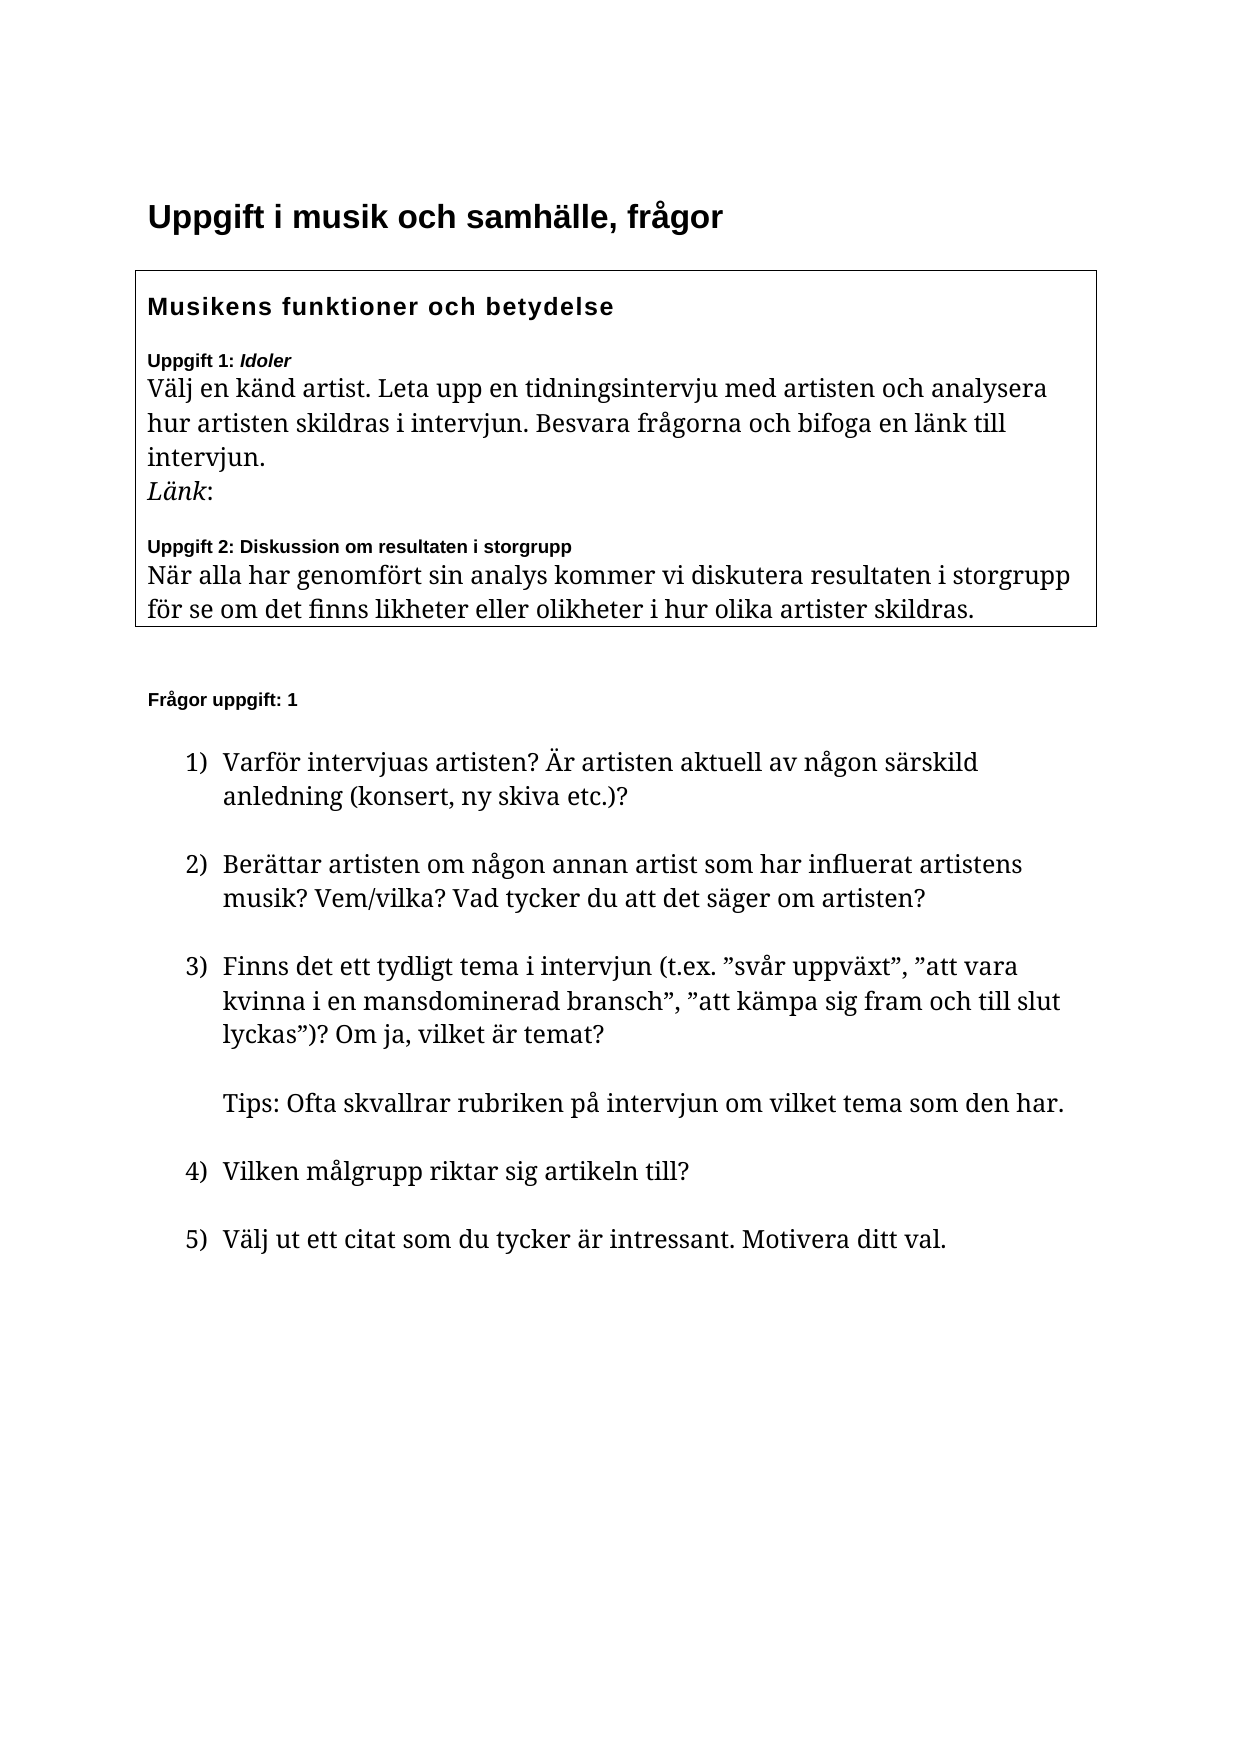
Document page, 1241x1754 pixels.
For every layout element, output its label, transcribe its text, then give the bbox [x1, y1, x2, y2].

table_header Musikens funktioner och betydelse Uppgift 1: Idoler Välj en känd artist. Leta upp en tidningsintervju med artisten och analysera hur artisten skildras i intervjun. Besvara frågorna och bifoga en länk till intervjun. Länk: Uppgift 2: Diskussion om resultaten i storgrupp När alla har genomfört sin analys kommer vi diskutera resultaten i storgrupp för se om det finns likheter eller olikheter i hur olika artister skildras. [136, 271, 1096, 626]
list Vilken målgrupp riktar sig artikeln till? [185, 1153, 1093, 1187]
subtitle Frågor uppgift: 1 [148, 681, 1093, 711]
list Tips: Ofta skvallrar rubriken på intervjun om vilket tema som den har. [223, 1085, 1093, 1119]
list Finns det ett tydligt tema i intervjun (t.ex. ”svår uppväxt”, ”att vara kvinna i en mansdominerad bransch”, ”att kämpa sig fram och till slut lyckas”)? Om ja, vilket är temat? [185, 949, 1093, 1051]
list Berättar artisten om någon annan artist som har influerat artistens musik? Vem/vilka? Vad tycker du att det säger om artisten? [185, 847, 1093, 915]
list Varför intervjuas artisten? Är artisten aktuell av någon särskild anledning (konsert, ny skiva etc.)? [185, 745, 1093, 813]
subtitle Uppgift i musik och samhälle, frågor [148, 198, 1093, 236]
list Välj ut ett citat som du tycker är intressant. Motivera ditt val. [185, 1222, 1093, 1256]
